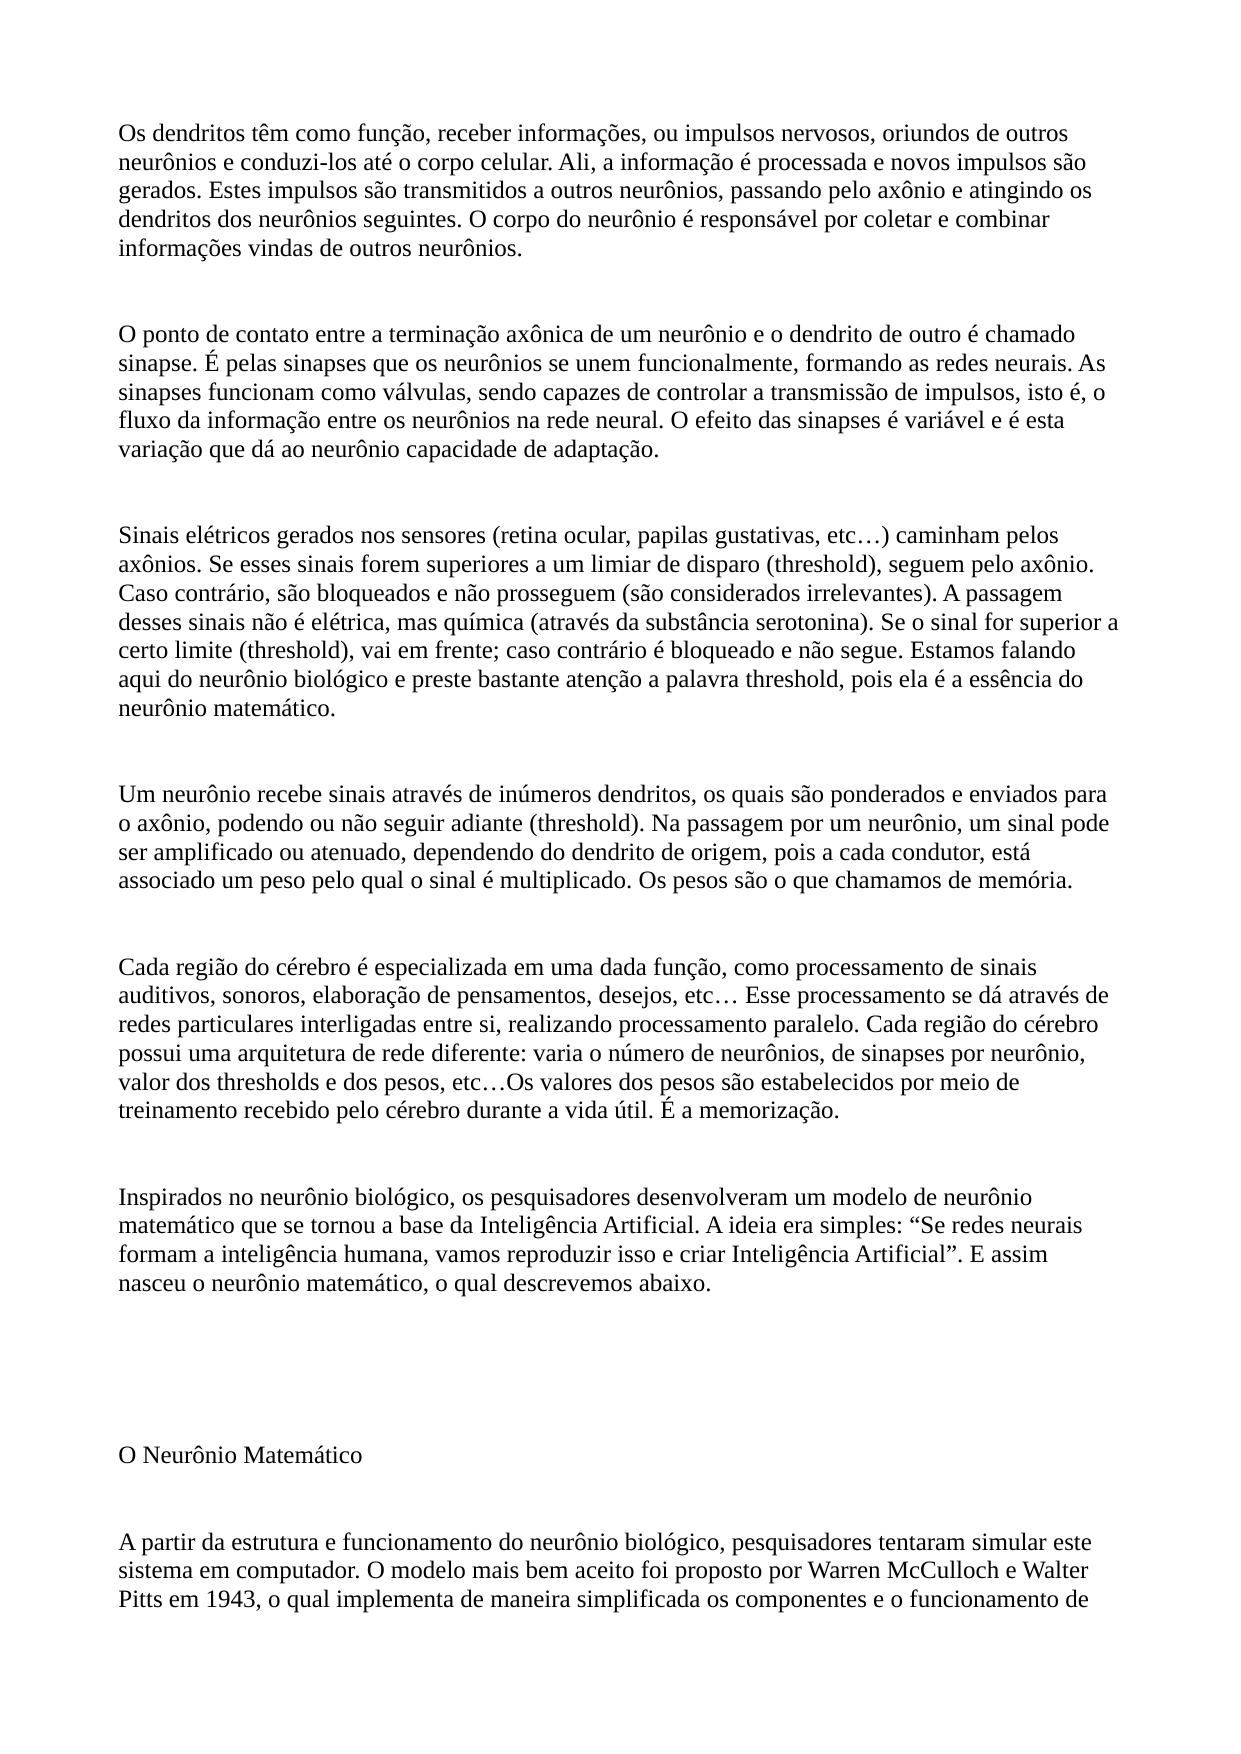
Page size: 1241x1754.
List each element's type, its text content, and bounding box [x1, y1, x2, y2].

text Um neurônio recebe sinais através de inúmeros dendritos, os quais são ponderados e enviados para o axônio, podendo ou não seguir adiante (threshold). Na passagem por um neurônio, um sinal pode ser amplificado ou atenuado, dependendo do dendrito de origem, pois a cada condutor, está associado um peso pelo qual o sinal é multiplicado. Os pesos são o que chamamos de memória. [118, 779, 1122, 894]
text A partir da estrutura e funcionamento do neurônio biológico, pesquisadores tentaram simular este sistema em computador. O modelo mais bem aceito foi proposto por Warren McCulloch e Walter Pitts em 1943, o qual implementa de maneira simplificada os componentes e o funcionamento de [118, 1527, 1122, 1613]
text Sinais elétricos gerados nos sensores (retina ocular, papilas gustativas, etc…) caminham pelos axônios. Se esses sinais forem superiores a um limiar de disparo (threshold), seguem pelo axônio. Caso contrário, são bloqueados e não prosseguem (são considerados irrelevantes). A passagem desses sinais não é elétrica, mas química (através da substância serotonina). Se o sinal for superior a certo limite (threshold), vai em frente; caso contrário é bloqueado e não segue. Estamos falando aqui do neurônio biológico e preste bastante atenção a palavra threshold, pois ela é a essência do neurônio matemático. [118, 521, 1122, 722]
text O ponto de contato entre a terminação axônica de um neurônio e o dendrito de outro é chamado sinapse. É pelas sinapses que os neurônios se unem funcionalmente, formando as redes neurais. As sinapses funcionam como válvulas, sendo capazes de controlar a transmissão de impulsos, isto é, o fluxo da informação entre os neurônios na rede neural. O efeito das sinapses é variável e é esta variação que dá ao neurônio capacidade de adaptação. [118, 319, 1122, 463]
text O Neurônio Matemático [118, 1441, 1122, 1469]
text Os dendritos têm como função, receber informações, ou impulsos nervosos, oriundos de outros neurônios e conduzi-los até o corpo celular. Ali, a informação é processada e novos impulsos são gerados. Estes impulsos são transmitidos a outros neurônios, passando pelo axônio e atingindo os dendritos dos neurônios seguintes. O corpo do neurônio é responsável por coletar e combinar informações vindas de outros neurônios. [118, 118, 1122, 262]
text Cada região do cérebro é especializada em uma dada função, como processamento de sinais auditivos, sonoros, elaboração de pensamentos, desejos, etc… Esse processamento se dá através de redes particulares interligadas entre si, realizando processamento paralelo. Cada região do cérebro possui uma arquitetura de rede diferente: varia o número de neurônios, de sinapses por neurônio, valor dos thresholds e dos pesos, etc…Os valores dos pesos são estabelecidos por meio de treinamento recebido pelo cérebro durante a vida útil. É a memorização. [118, 952, 1122, 1124]
text Inspirados no neurônio biológico, os pesquisadores desenvolveram um modelo de neurônio matemático que se tornou a base da Inteligência Artificial. A ideia era simples: “Se redes neurais formam a inteligência humana, vamos reproduzir isso e criar Inteligência Artificial”. E assim nasceu o neurônio matemático, o qual descrevemos abaixo. [118, 1182, 1122, 1297]
